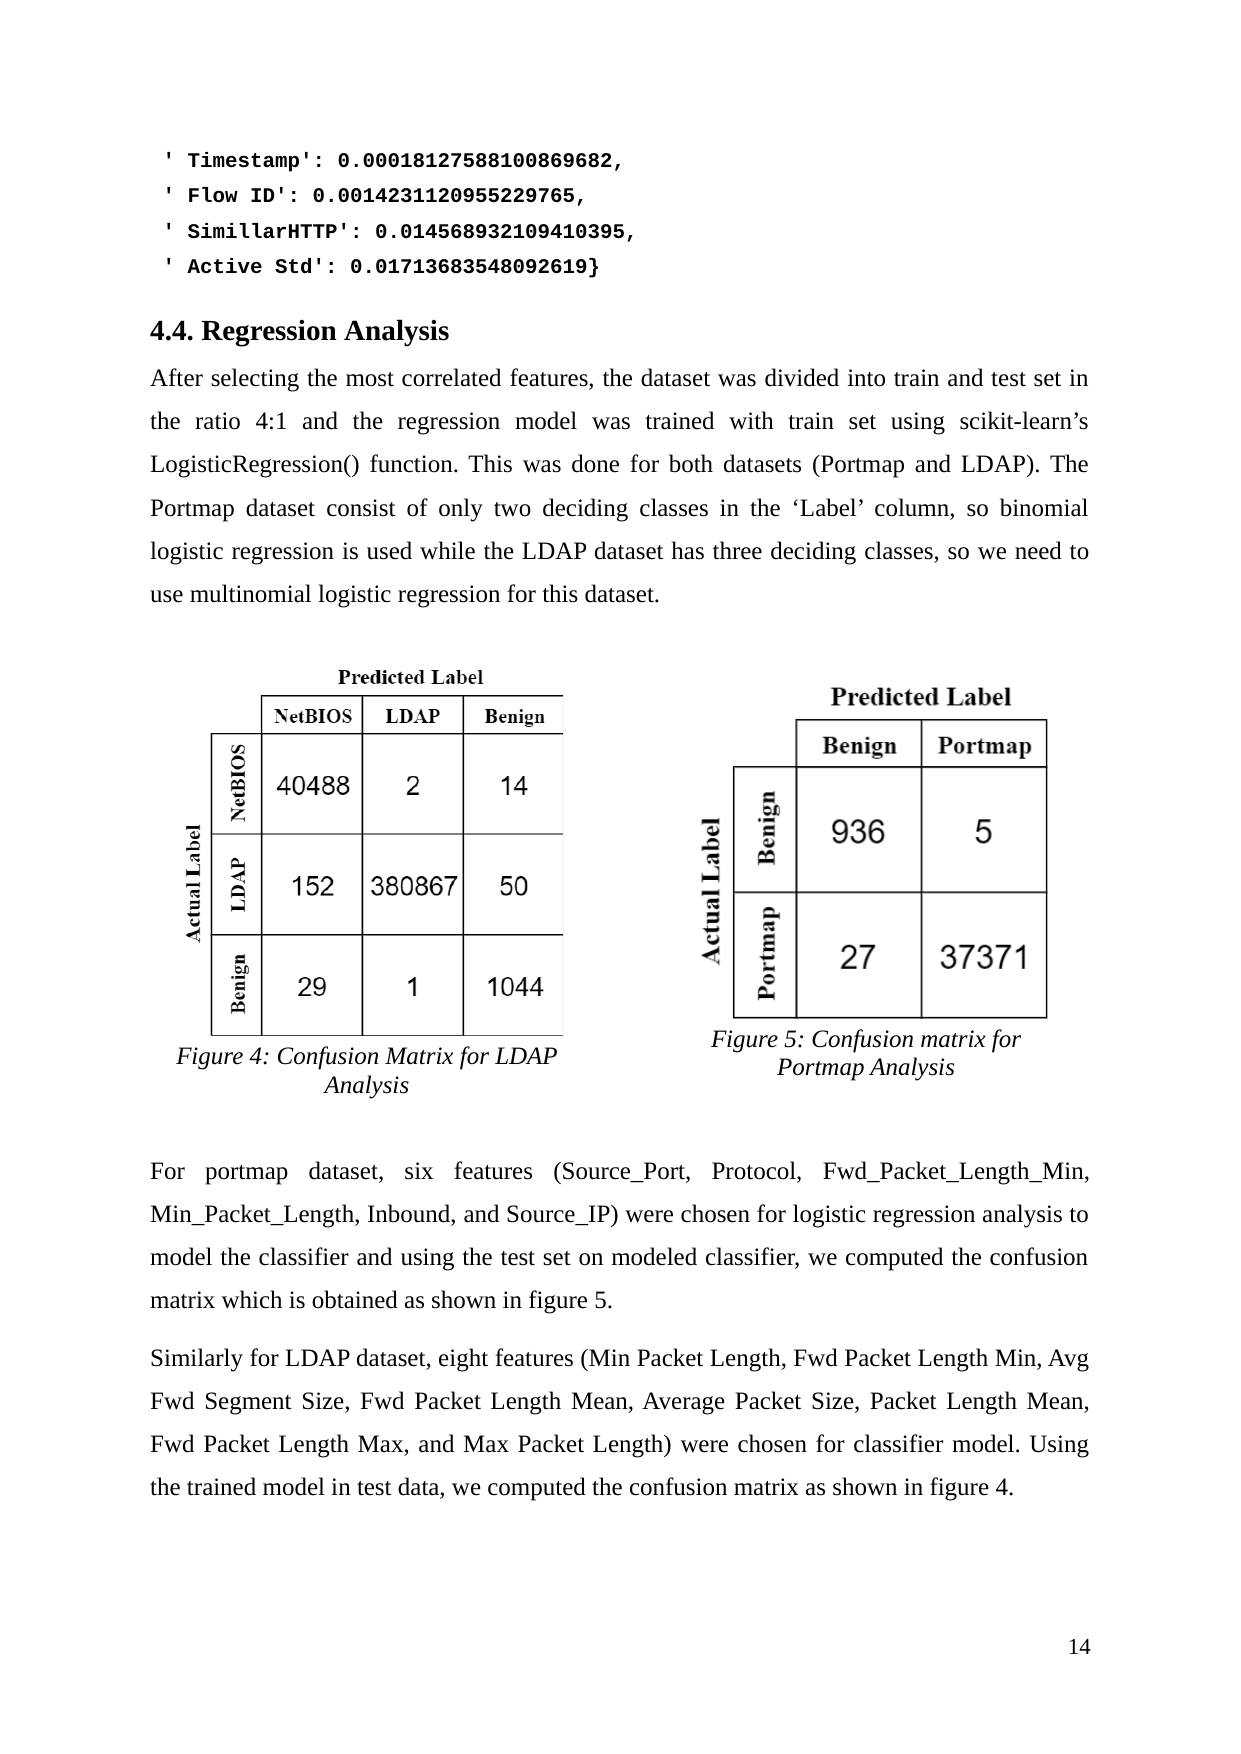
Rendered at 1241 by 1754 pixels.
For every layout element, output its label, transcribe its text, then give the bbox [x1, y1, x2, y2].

text ' Flow ID': 0.0014231120955229765, [150, 185, 1091, 209]
text Figure 4: Confusion Matrix for LDAP Analysis [173, 1036, 563, 1099]
picture [172, 657, 564, 1036]
text Figure 5: Confusion matrix for Portmap Analysis [687, 1019, 1047, 1081]
text ' Timestamp': 0.00018127588100869682, [150, 150, 1091, 174]
text For portmap dataset, six features (Source_Port, Protocol, Fwd_Packet_Length_Min, Min_Packet_Length, Inbound, and Source_IP) were chosen for logistic regression analysis to model the classifier and using the test set on modeled classifier, we computed the confusion matrix which is obtained as shown in figure 5. [150, 1156, 1091, 1314]
subtitle 4.4. Regression Analysis [150, 313, 1091, 346]
text ' SimillarHTTP': 0.014568932109410395, [150, 221, 1091, 244]
text ' Active Std': 0.01713683548092619} [150, 256, 1091, 280]
text After selecting the most correlated features, the dataset was divided into train and test set in the ratio 4:1 and the regression model was trained with train set using scikit-learn’s LogisticRegression() function. This was done for both datasets (Portmap and LDAP). The Portmap dataset consist of only two deciding classes in the ‘Label’ column, so binomial logistic regression is used while the LDAP dataset has three deciding classes, so we need to use multinomial logistic regression for this dataset. [150, 363, 1091, 608]
picture [686, 672, 1048, 1019]
text Similarly for LDAP dataset, eight features (Min Packet Length, Fwd Packet Length Min, Avg Fwd Segment Size, Fwd Packet Length Mean, Average Packet Size, Packet Length Mean, Fwd Packet Length Max, and Max Packet Length) were chosen for classifier model. Using the trained model in test data, we computed the confusion matrix as shown in figure 4. [150, 1343, 1091, 1501]
